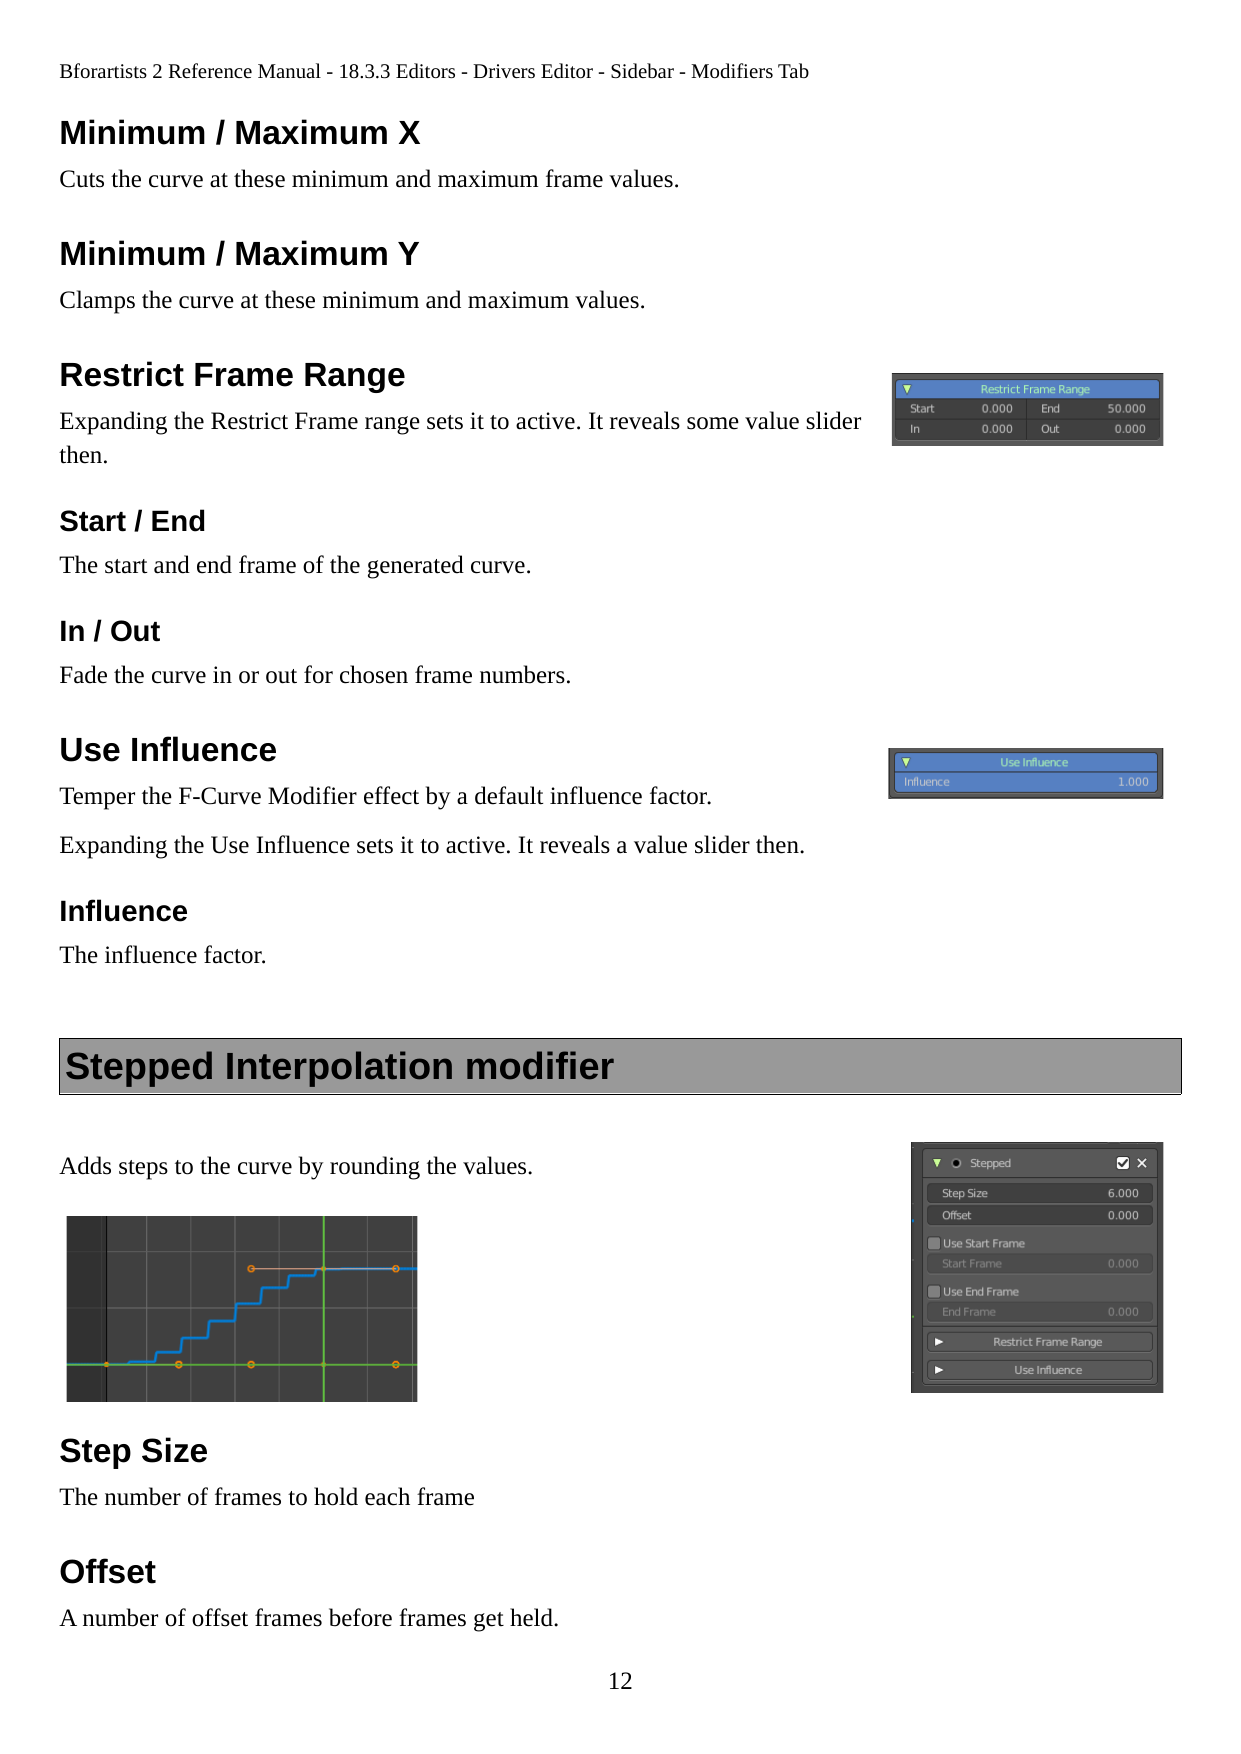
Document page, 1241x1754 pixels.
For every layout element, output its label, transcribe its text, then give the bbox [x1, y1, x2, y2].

subtitle Use Influence [59, 730, 1181, 769]
text Expanding the Restrict Frame range sets it to active. It reveals some value slider then. [59, 406, 1181, 469]
text Fade the curve in or out for chosen frame numbers. [59, 660, 1181, 689]
subtitle Minimum / Maximum X [59, 113, 1181, 151]
text Temper the F-Curve Modifier effect by a default influence factor. [59, 781, 1181, 810]
subtitle Restrict Frame Range [59, 355, 1181, 393]
text The influence factor. [59, 940, 1181, 969]
text Expanding the Use Influence sets it to active. It reveals a value slider then. [59, 830, 1181, 859]
text Cuts the curve at these minimum and maximum frame values. [59, 164, 1181, 192]
picture [911, 1142, 1164, 1393]
text The start and end frame of the generated curve. [59, 550, 1181, 579]
subtitle Step Size [59, 1431, 1181, 1469]
picture [891, 373, 1164, 446]
subtitle Minimum / Maximum Y [59, 234, 1181, 272]
picture [66, 1216, 418, 1402]
subtitle Offset [59, 1552, 1181, 1590]
text The number of frames to hold each frame [59, 1482, 1181, 1511]
subtitle Start / End [59, 504, 1181, 538]
table_header Stepped Interpolation modifier [60, 1039, 1181, 1093]
subtitle Influence [59, 894, 1181, 928]
text A number of offset frames before frames get held. [59, 1603, 1181, 1632]
text Clamps the curve at these minimum and maximum values. [59, 285, 1181, 313]
text Adds steps to the curve by rounding the values. [59, 1151, 911, 1180]
subtitle In / Out [59, 614, 1181, 648]
picture [888, 748, 1164, 799]
